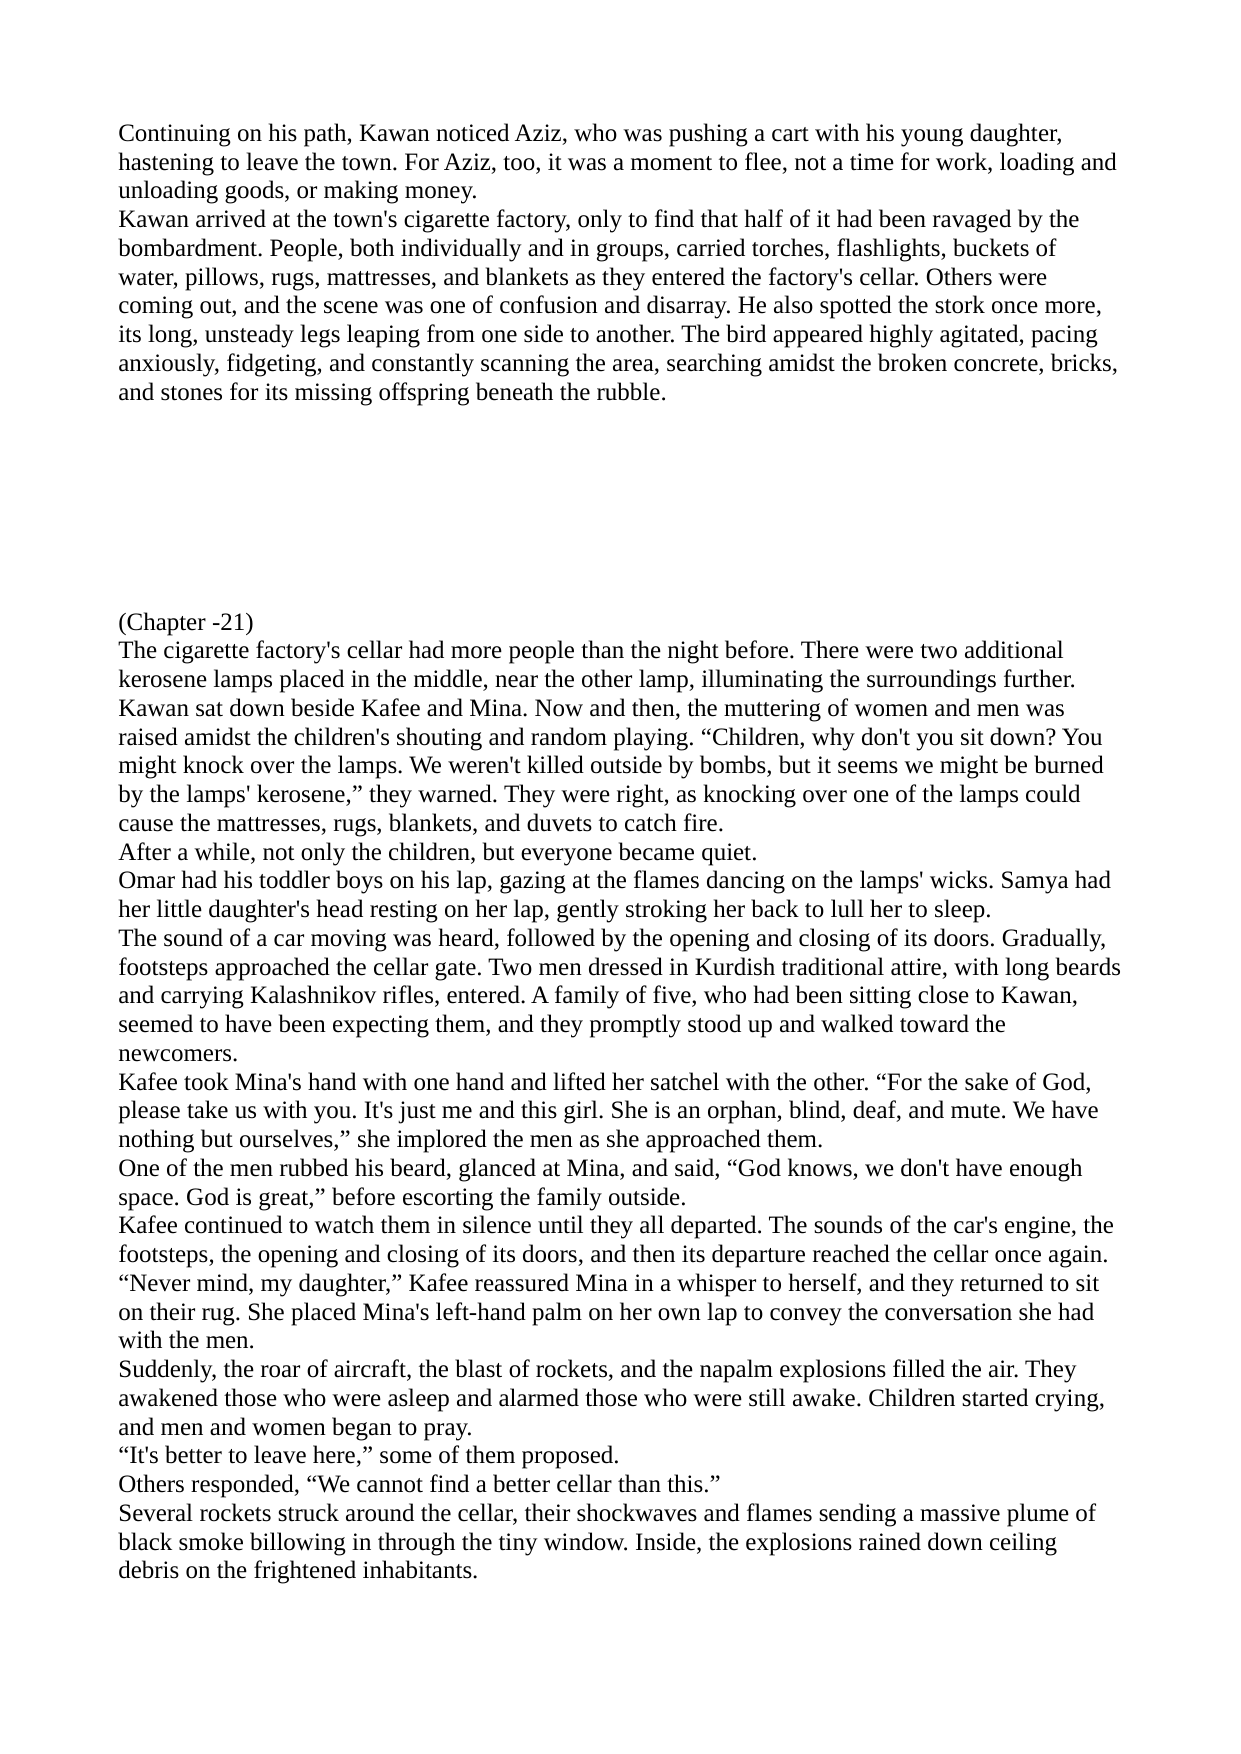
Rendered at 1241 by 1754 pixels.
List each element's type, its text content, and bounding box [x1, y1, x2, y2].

text “It's better to leave here,” some of them proposed. [118, 1441, 1122, 1469]
text Others responded, “We cannot find a better cellar than this.” [118, 1469, 1122, 1498]
text After a while, not only the children, but everyone became quiet. [118, 837, 1122, 866]
text Suddenly, the roar of aircraft, the blast of rockets, and the napalm explosions filled the air. They awakened those who were asleep and alarmed those who were still awake. Children started crying, and men and women began to pray. [118, 1354, 1122, 1441]
text The cigarette factory's cellar had more people than the night before. There were two additional kerosene lamps placed in the middle, near the other lamp, illuminating the surroundings further. [118, 636, 1122, 693]
text Kafee took Mina's hand with one hand and lifted her satchel with the other. “For the sake of God, please take us with you. It's just me and this girl. She is an orphan, blind, deaf, and mute. We have nothing but ourselves,” she implored the men as she approached them. [118, 1067, 1122, 1153]
text “Never mind, my daughter,” Kafee reassured Mina in a whisper to herself, and they returned to sit on their rug. She placed Mina's left-hand palm on her own lap to convey the conversation she had with the men. [118, 1268, 1122, 1354]
text The sound of a car moving was heard, followed by the opening and closing of its doors. Gradually, footsteps approached the cellar gate. Two men dressed in Kurdish traditional attire, with long beards and carrying Kalashnikov rifles, entered. A family of five, who had been sitting close to Kawan, seemed to have been expecting them, and they promptly stood up and walked toward the newcomers. [118, 923, 1122, 1067]
text (Chapter -21) [118, 607, 1122, 636]
text Continuing on his path, Kawan noticed Aziz, who was pushing a cart with his young daughter, hastening to leave the town. For Aziz, too, it was a moment to flee, not a time for work, loading and unloading goods, or making money. [118, 118, 1122, 204]
text Kafee continued to watch them in silence until they all departed. The sounds of the car's engine, the footsteps, the opening and closing of its doors, and then its departure reached the cellar once again. [118, 1211, 1122, 1268]
text Omar had his toddler boys on his lap, gazing at the flames dancing on the lamps' wicks. Samya had her little daughter's head resting on her lap, gently stroking her back to lull her to sleep. [118, 866, 1122, 923]
text One of the men rubbed his beard, glanced at Mina, and said, “God knows, we don't have enough space. God is great,” before escorting the family outside. [118, 1153, 1122, 1211]
text Kawan sat down beside Kafee and Mina. Now and then, the muttering of women and men was raised amidst the children's shouting and random playing. “Children, why don't you sit down? You might knock over the lamps. We weren't killed outside by bombs, but it seems we might be burned by the lamps' kerosene,” they warned. They were right, as knocking over one of the lamps could cause the mattresses, rugs, blankets, and duvets to catch fire. [118, 693, 1122, 837]
text Several rockets struck around the cellar, their shockwaves and flames sending a massive plume of black smoke billowing in through the tiny window. Inside, the explosions rained down ceiling debris on the frightened inhabitants. [118, 1498, 1122, 1584]
text Kawan arrived at the town's cigarette factory, only to find that half of it had been ravaged by the bombardment. People, both individually and in groups, carried torches, flashlights, buckets of water, pillows, rugs, mattresses, and blankets as they entered the factory's cellar. Others were coming out, and the scene was one of confusion and disarray. He also spotted the stork once more, its long, unsteady legs leaping from one side to another. The bird appeared highly agitated, pacing anxiously, fidgeting, and constantly scanning the area, searching amidst the broken concrete, bricks, and stones for its missing offspring beneath the rubble. [118, 204, 1122, 406]
